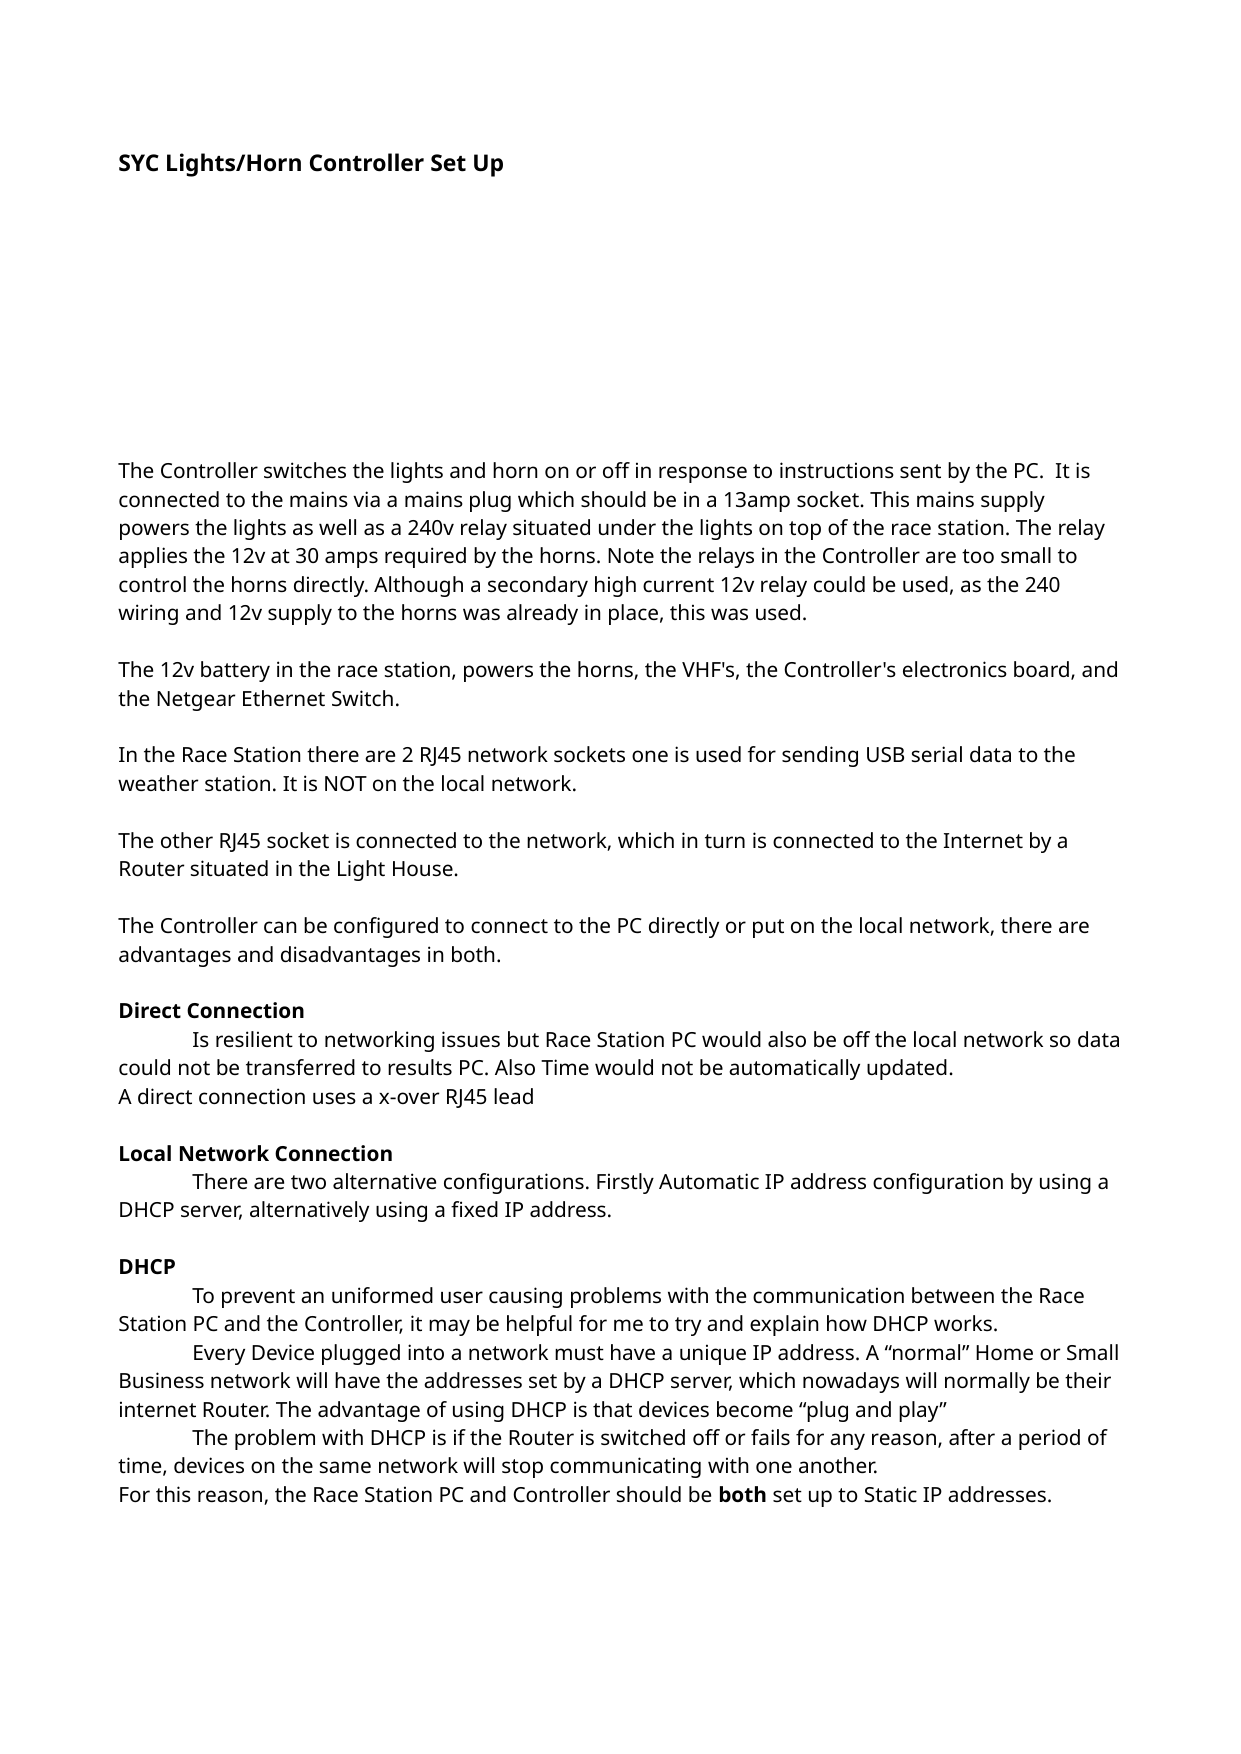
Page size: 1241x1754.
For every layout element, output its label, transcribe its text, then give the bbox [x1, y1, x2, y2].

text SYC Lights/Horn Controller Set Up [118, 147, 1122, 178]
text DHCP [118, 1252, 1122, 1281]
text The Controller can be configured to connect to the PC directly or put on the local network, there are advantages and disadvantages in both. [118, 911, 1122, 968]
text The other RJ45 socket is connected to the network, which in turn is connected to the Internet by a Router situated in the Light House. [118, 826, 1122, 883]
text To prevent an uniformed user causing problems with the communication between the Race Station PC and the Controller, it may be helpful for me to try and explain how DHCP works. [118, 1281, 1122, 1338]
text For this reason, the Race Station PC and Controller should be both set up to Static IP addresses. [118, 1480, 1122, 1508]
text Is resilient to networking issues but Race Station PC would also be off the local network so data could not be transferred to results PC. Also Time would not be automatically updated. [118, 1025, 1122, 1082]
text In the Race Station there are 2 RJ45 network sockets one is used for sending USB serial data to the weather station. It is NOT on the local network. [118, 741, 1122, 797]
text Every Device plugged into a network must have a unique IP address. A “normal” Home or Small Business network will have the addresses set by a DHCP server, which nowadays will normally be their internet Router. The advantage of using DHCP is that devices become “plug and play” [118, 1338, 1122, 1423]
text Local Network Connection [118, 1139, 1122, 1167]
text The Controller switches the lights and horn on or off in response to instructions sent by the PC. It is connected to the mains via a mains plug which should be in a 13amp socket. This mains supply powers the lights as well as a 240v relay situated under the lights on top of the race station. The relay applies the 12v at 30 amps required by the horns. Note the relays in the Controller are too small to control the horns directly. Although a secondary high current 12v relay could be used, as the 240 wiring and 12v supply to the horns was already in place, this was used. [118, 456, 1122, 627]
text Direct Connection [118, 997, 1122, 1025]
text The 12v battery in the race station, powers the horns, the VHF's, the Controller's electronics board, and the Netgear Ethernet Switch. [118, 655, 1122, 712]
text The problem with DHCP is if the Router is switched off or fails for any reason, after a period of time, devices on the same network will stop communicating with one another. [118, 1423, 1122, 1480]
text A direct connection uses a x-over RJ45 lead [118, 1082, 1122, 1110]
text There are two alternative configurations. Firstly Automatic IP address configuration by using a DHCP server, alternatively using a fixed IP address. [118, 1167, 1122, 1224]
